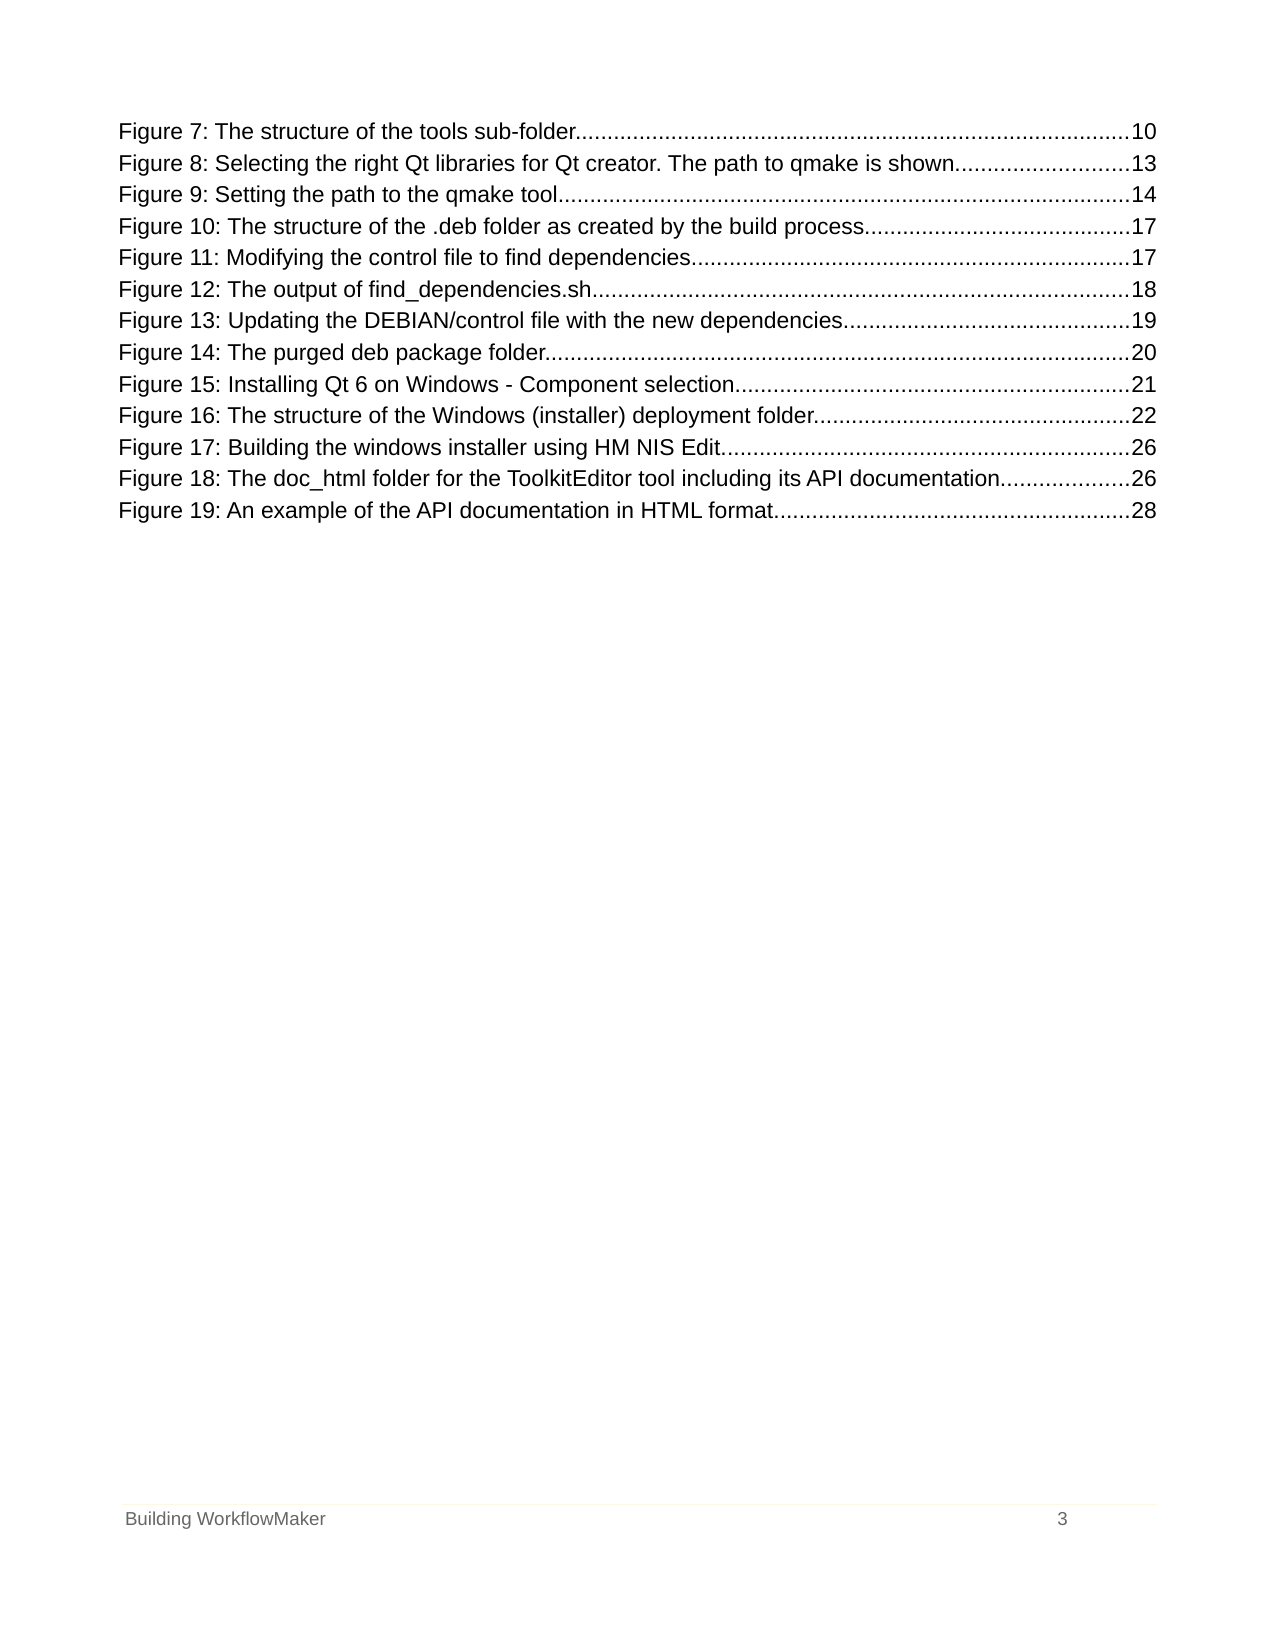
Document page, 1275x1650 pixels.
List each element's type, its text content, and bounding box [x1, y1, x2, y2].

text Figure 11: Modifying the control file to find dependencies. 17 [118, 244, 1157, 271]
text Figure 13: Updating the DEBIAN/control file with the new dependencies. 19 [118, 307, 1157, 334]
text Figure 14: The purged deb package folder. 20 [118, 339, 1157, 365]
text Figure 19: An example of the API documentation in HTML format. 28 [118, 497, 1157, 523]
text Figure 10: The structure of the .deb folder as created by the build process. 17 [118, 213, 1157, 239]
text Figure 8: Selecting the right Qt libraries for Qt creator. The path to qmake is shown. 13 [118, 150, 1157, 176]
text Figure 7: The structure of the tools sub-folder. 10 [118, 118, 1157, 144]
text Figure 16: The structure of the Windows (installer) deployment folder. 22 [118, 402, 1157, 428]
text Figure 17: Building the windows installer using HM NIS Edit. 26 [118, 434, 1157, 460]
text Figure 15: Installing Qt 6 on Windows - Component selection. 21 [118, 371, 1157, 397]
text Figure 12: The output of find_dependencies.sh. 18 [118, 276, 1157, 302]
text Figure 18: The doc_html folder for the ToolkitEditor tool including its API documentation. 26 [118, 465, 1157, 492]
text Figure 9: Setting the path to the qmake tool. 14 [118, 181, 1157, 208]
